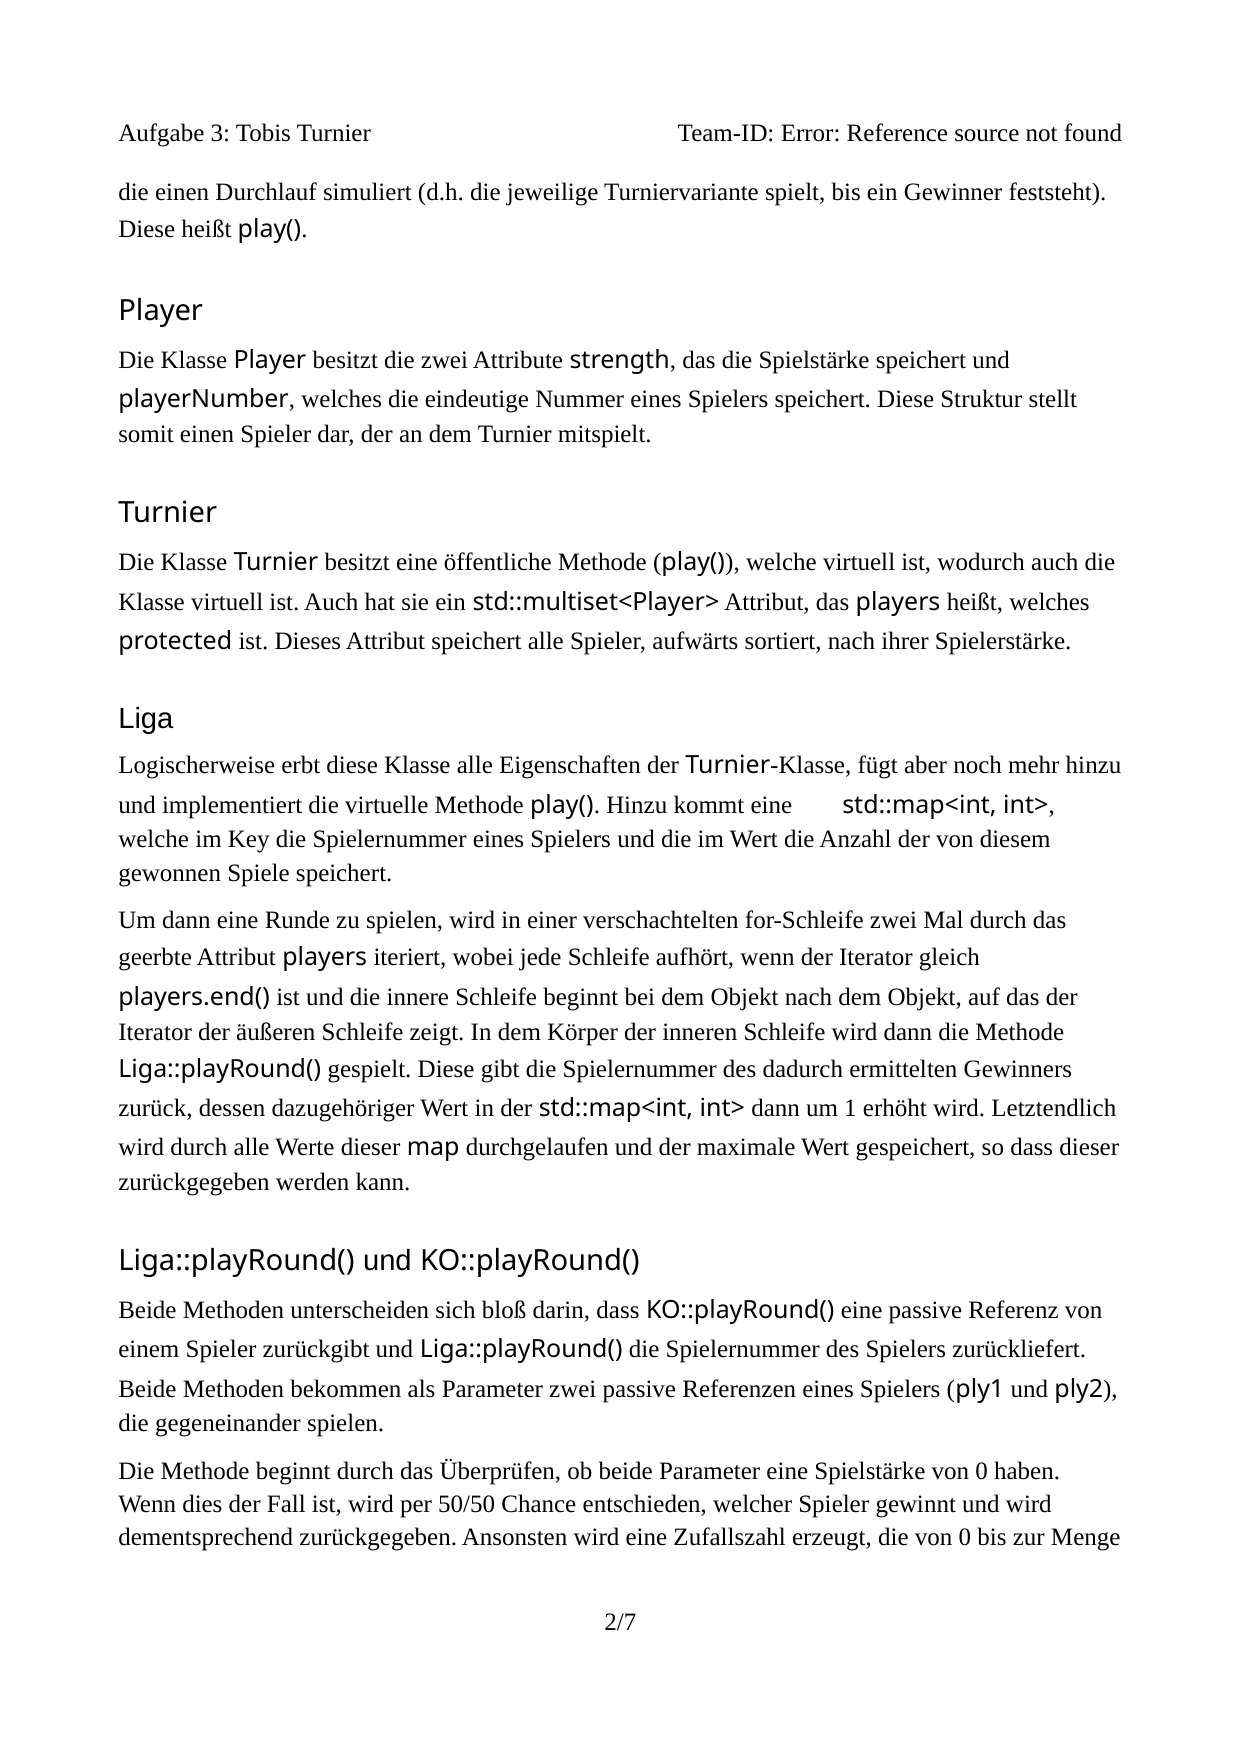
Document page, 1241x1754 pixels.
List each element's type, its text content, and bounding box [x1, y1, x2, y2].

text Die Klasse Turnier besitzt eine öffentliche Methode (play()), welche virtuell ist, wodurch auch die Klasse virtuell ist. Auch hat sie ein std::multiset<Player> Attribut, das players heißt, welches protected ist. Dieses Attribut speichert alle Spieler, aufwärts sortiert, nach ihrer Spielerstärke. [118, 544, 1122, 656]
text Die Klasse Player besitzt die zwei Attribute strength, das die Spielstärke speichert und playerNumber, welches die eindeutige Nummer eines Spielers speichert. Diese Struktur stellt somit einen Spieler dar, der an dem Turnier mitspielt. [118, 342, 1122, 448]
text Logischerweise erbt diese Klasse alle Eigenschaften der Turnier-Klasse, fügt aber noch mehr hinzu und implementiert die virtuelle Methode play(). Hinzu kommt eine std::map<int, int>, welche im Key die Spielernummer eines Spielers und die im Wert die Anzahl der von diesem gewonnen Spiele speichert. [118, 747, 1122, 886]
subtitle Liga::playRound() und KO::playRound() [118, 1240, 1122, 1279]
subtitle Turnier [118, 492, 1122, 531]
text die einen Durchlauf simuliert (d.h. die jeweilige Turniervariante spielt, bis ein Gewinner feststeht). Diese heißt play(). [118, 177, 1122, 245]
text Die Methode beginnt durch das Überprüfen, ob beide Parameter eine Spielstärke von 0 haben. Wenn dies der Fall ist, wird per 50/50 Chance entschieden, welcher Spieler gewinnt und wird dementsprechend zurückgegeben. Ansonsten wird eine Zufallszahl erzeugt, die von 0 bis zur Menge [118, 1456, 1122, 1551]
subtitle Player [118, 289, 1122, 329]
subtitle Liga [118, 701, 1122, 734]
text Um dann eine Runde zu spielen, wird in einer verschachtelten for-Schleife zwei Mal durch das geerbte Attribut players iteriert, wobei jede Schleife aufhört, wenn der Iterator gleich players.end() ist und die innere Schleife beginnt bei dem Objekt nach dem Objekt, auf das der Iterator der äußeren Schleife zeigt. In dem Körper der inneren Schleife wird dann die Methode Liga::playRound() gespielt. Diese gibt die Spielernummer des dadurch ermittelten Gewinners zurück, dessen dazugehöriger Wert in der std::map<int, int> dann um 1 erhöht wird. Letztendlich wird durch alle Werte dieser map durchgelaufen und der maximale Wert gespeichert, so dass dieser zurückgegeben werden kann. [118, 905, 1122, 1196]
text Beide Methoden unterscheiden sich bloß darin, dass KO::playRound() eine passive Referenz von einem Spieler zurückgibt und Liga::playRound() die Spielernummer des Spielers zurückliefert. Beide Methoden bekommen als Parameter zwei passive Referenzen eines Spielers (ply1 und ply2), die gegeneinander spielen. [118, 1292, 1122, 1437]
